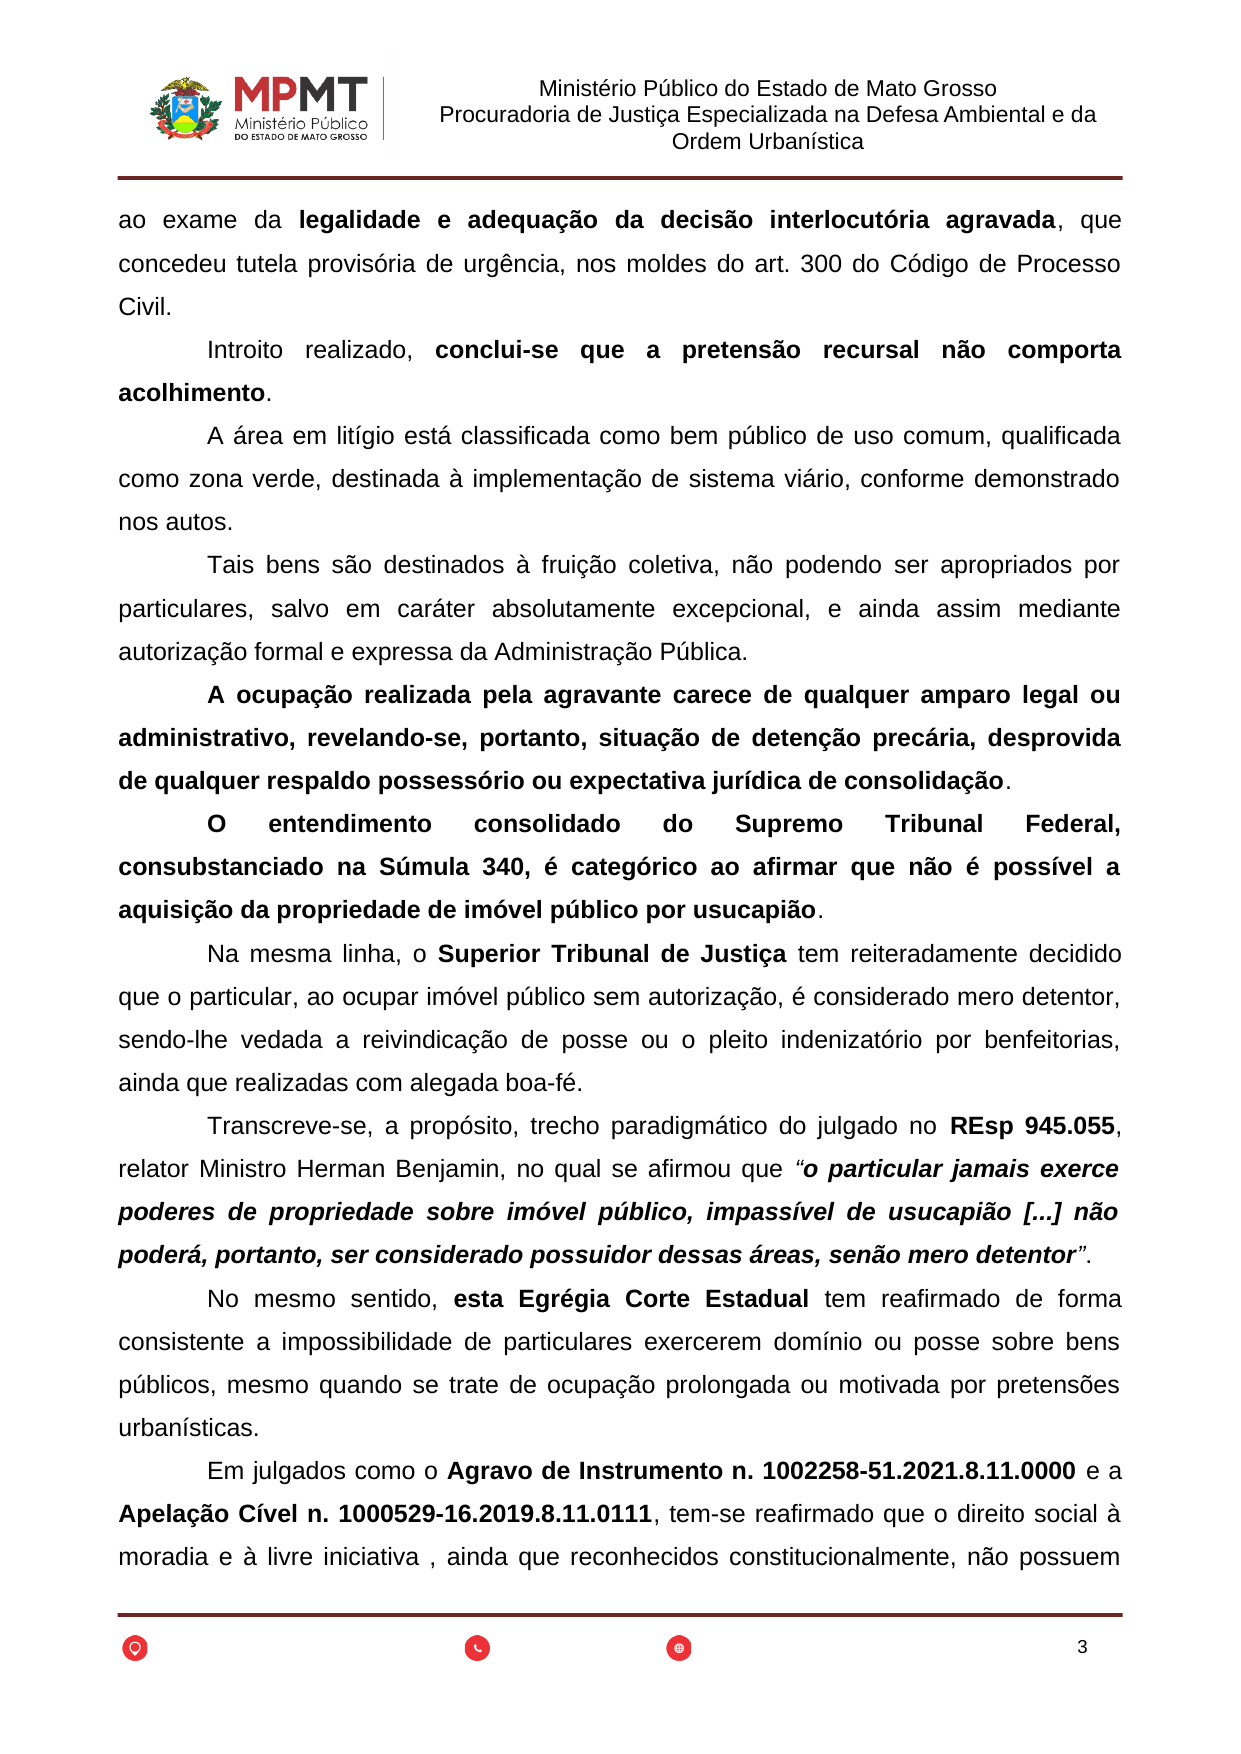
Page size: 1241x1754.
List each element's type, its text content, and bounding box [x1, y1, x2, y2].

text No mesmo sentido, esta Egrégia Corte Estadual tem reafirmado de forma consistente a impossibilidade de particulares exercerem domínio ou posse sobre bens públicos, mesmo quando se trate de ocupação prolongada ou motivada por pretensões urbanísticas. [118, 1284, 1122, 1442]
text Tais bens são destinados à fruição coletiva, não podendo ser apropriados por particulares, salvo em caráter absolutamente excepcional, e ainda assim mediante autorização formal e expressa da Administração Pública. [118, 551, 1122, 666]
text O entendimento consolidado do Supremo Tribunal Federal, consubstanciado na Súmula 340, é categórico ao afirmar que não é possível a aquisição da propriedade de imóvel público por usucapião. [118, 809, 1122, 924]
text A ocupação realizada pela agravante carece de qualquer amparo legal ou administrativo, revelando-se, portanto, situação de detenção precária, desprovida de qualquer respaldo possessório ou expectativa jurídica de consolidação. [118, 680, 1122, 795]
text A área em litígio está classificada como bem público de uso comum, qualificada como zona verde, destinada à implementação de sistema viário, conforme demonstrado nos autos. [118, 421, 1122, 536]
text ao exame da legalidade e adequação da decisão interlocutória agravada, que concedeu tutela provisória de urgência, nos moldes do art. 300 do Código de Processo Civil. [118, 206, 1122, 321]
text Introito realizado, conclui-se que a pretensão recursal não comporta acolhimento. [118, 335, 1122, 407]
text Em julgados como o Agravo de Instrumento n. 1002258-51.2021.8.11.0000 e a Apelação Cível n. 1000529-16.2019.8.11.0111, tem-se reafirmado que o direito social à moradia e à livre iniciativa , ainda que reconhecidos constitucionalmente, não possuem [118, 1456, 1122, 1571]
text Na mesma linha, o Superior Tribunal de Justiça tem reiteradamente decidido que o particular, ao ocupar imóvel público sem autorização, é considerado mero detentor, sendo-lhe vedada a reivindicação de posse ou o pleito indenizatório por benfeitorias, ainda que realizadas com alegada boa-fé. [118, 939, 1122, 1097]
text Transcreve-se, a propósito, trecho paradigmático do julgado no REsp 945.055, relator Ministro Herman Benjamin, no qual se afirmou que “o particular jamais exerce poderes de propriedade sobre imóvel público, impassível de usucapião [...] não poderá, portanto, ser considerado possuidor dessas áreas, senão mero detentor”. [118, 1111, 1122, 1269]
